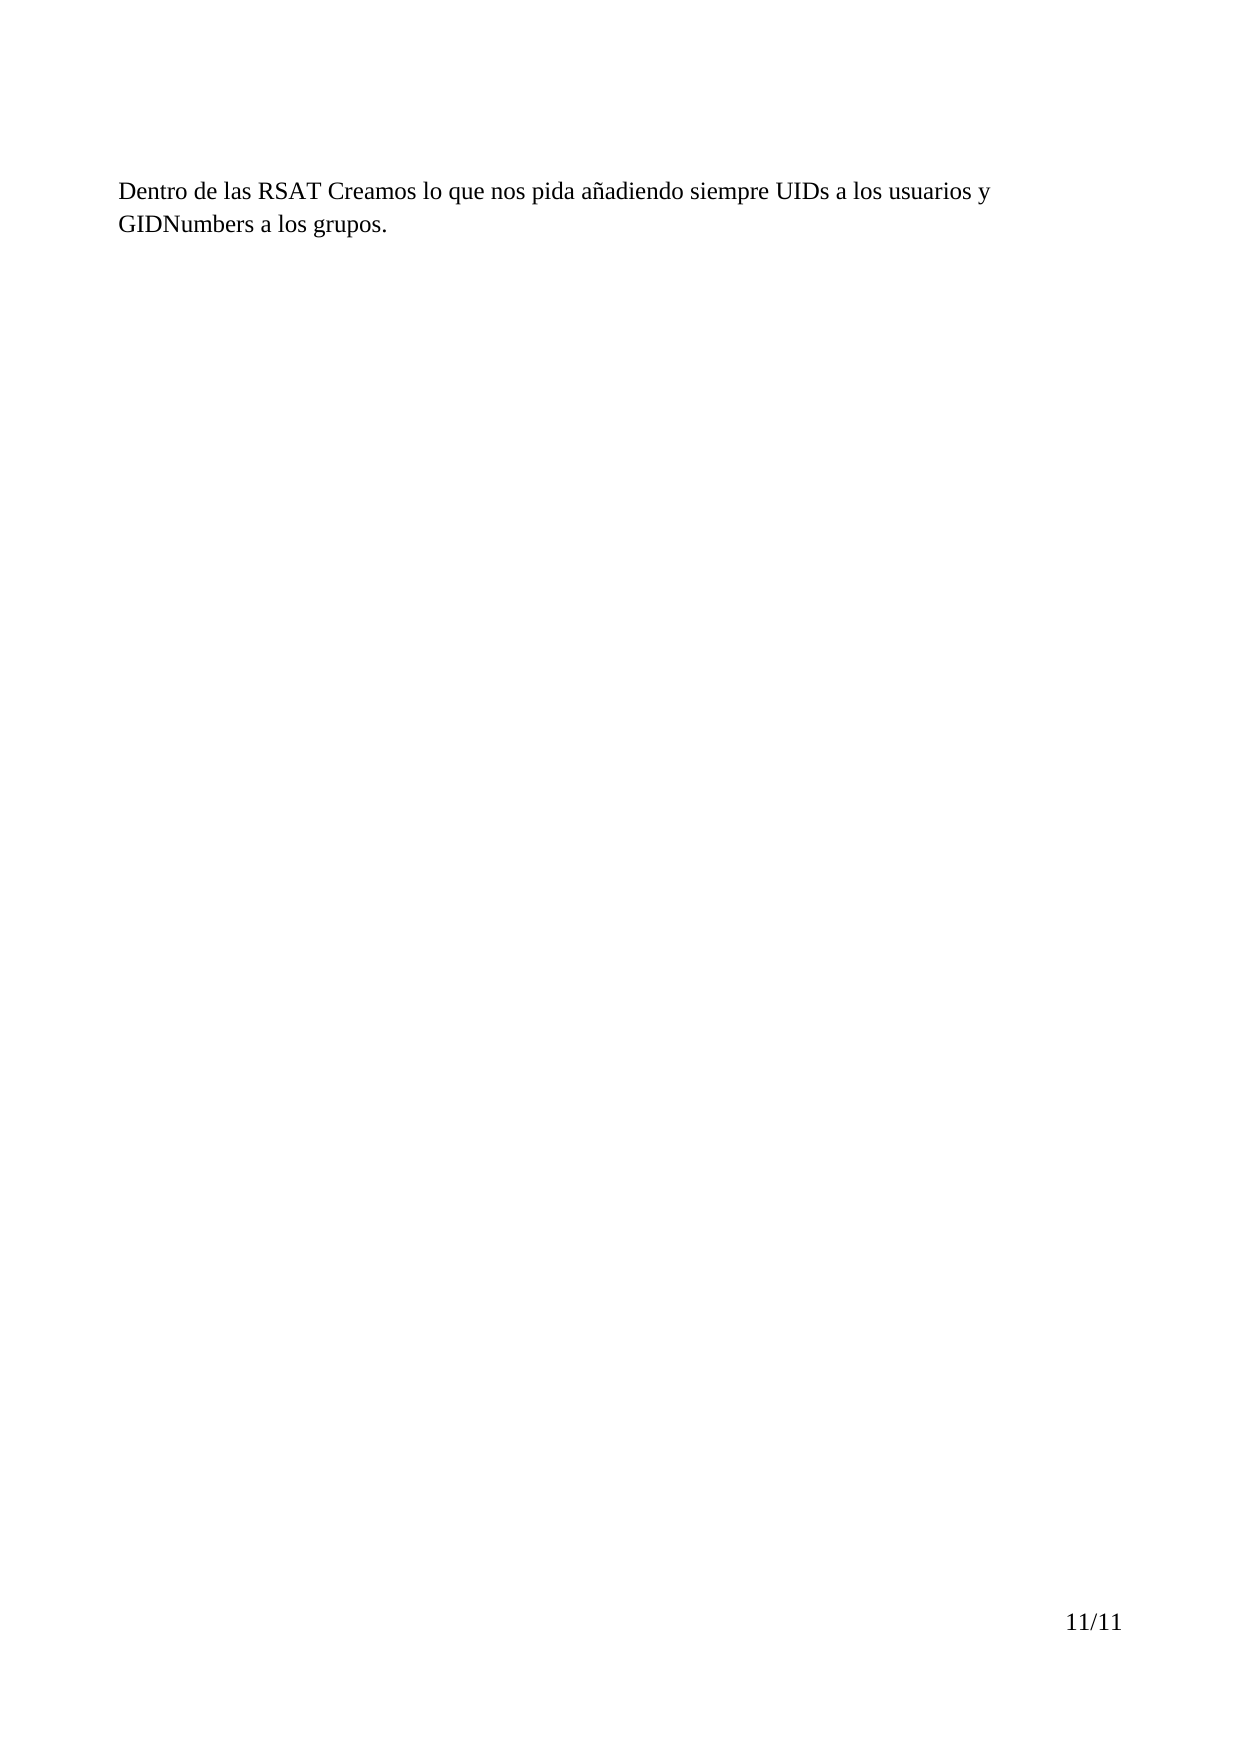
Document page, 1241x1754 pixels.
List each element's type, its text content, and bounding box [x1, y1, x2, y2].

text Dentro de las RSAT Creamos lo que nos pida añadiendo siempre UIDs a los usuarios y GIDNumbers a los grupos. [118, 176, 1122, 238]
